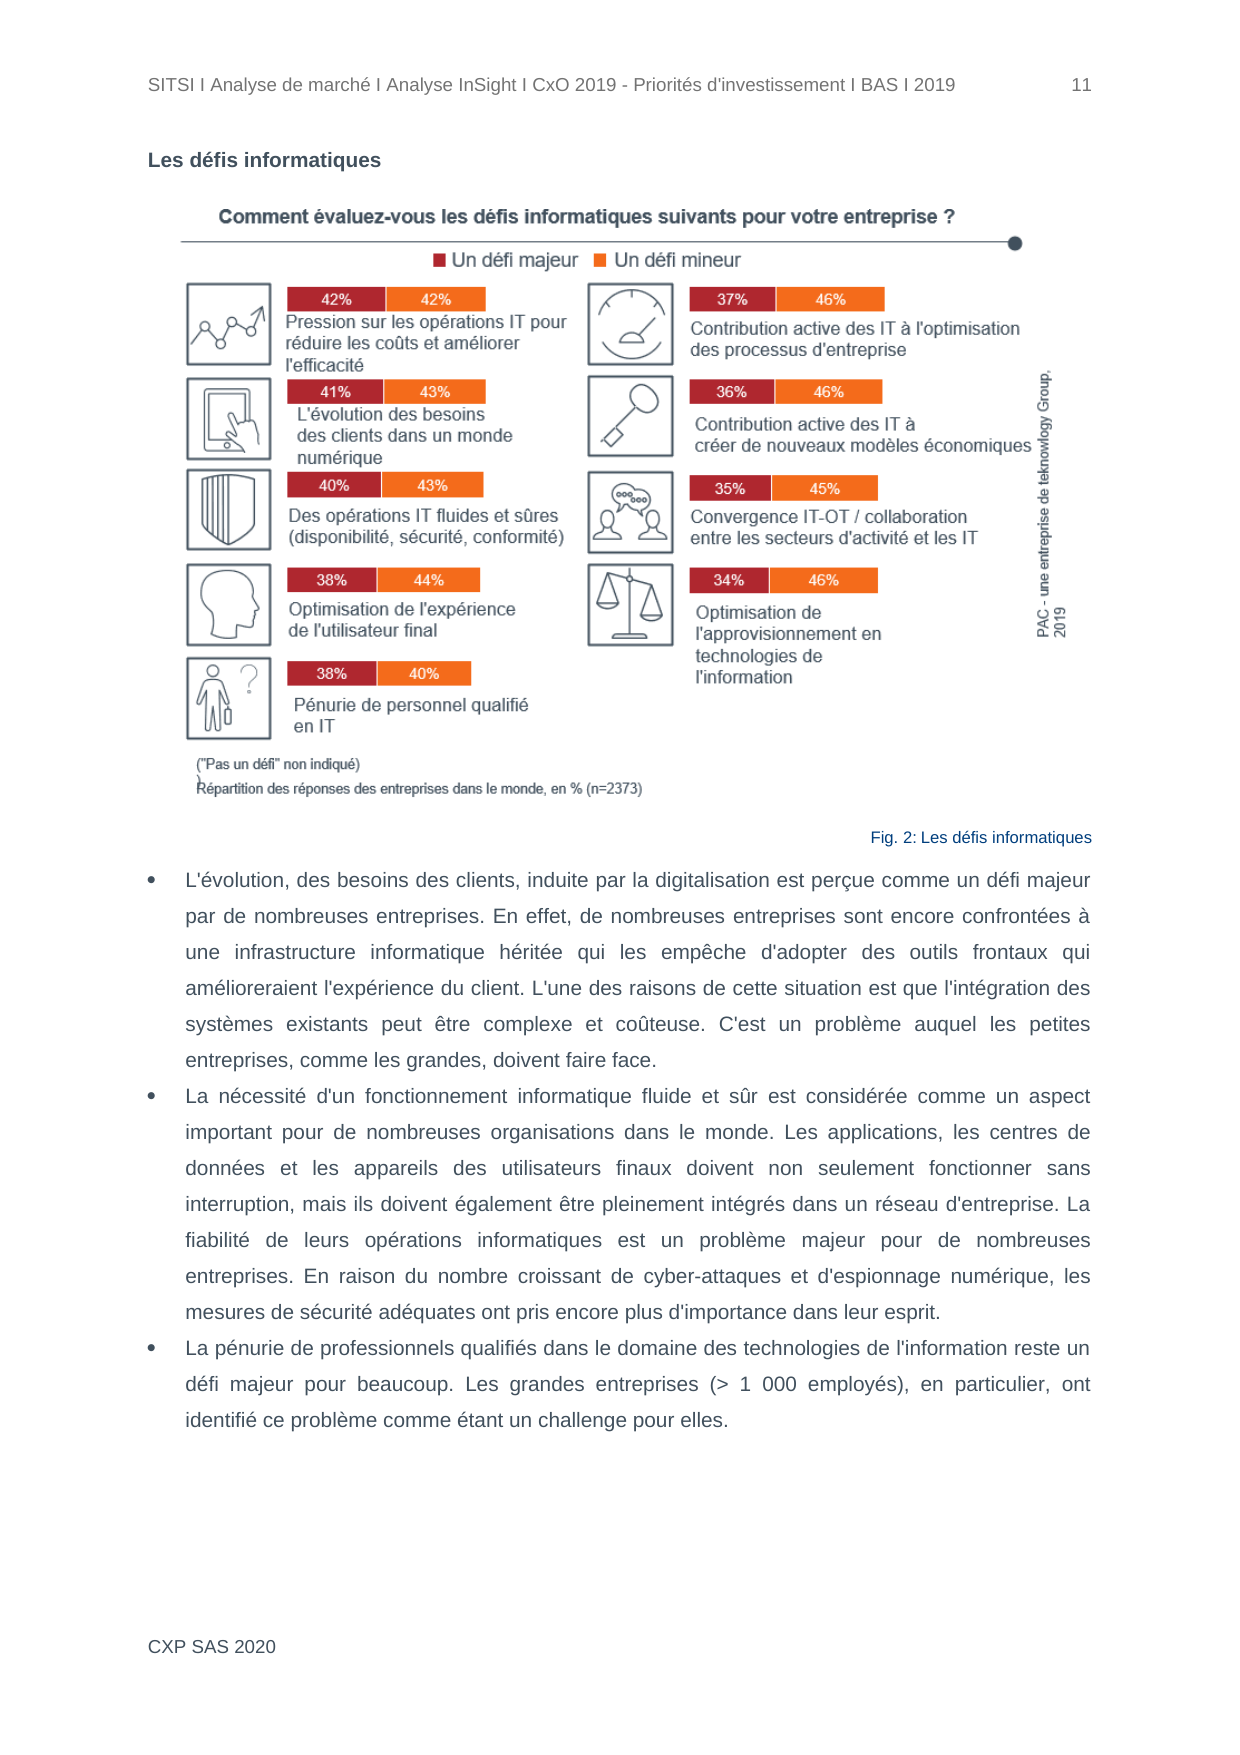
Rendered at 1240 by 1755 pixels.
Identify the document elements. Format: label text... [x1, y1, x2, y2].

title Les défis informatiques [148, 828, 1092, 847]
list La pénurie de professionnels qualifiés dans le domaine des technologies de l'information reste un défi majeur pour beaucoup. Les grandes entreprises (> 1 000 employés), en particulier, ont identifié ce problème comme étant un challenge pour elles. [148, 1336, 1092, 1431]
subtitle Les défis informatiques [148, 148, 1092, 172]
list L'évolution, des besoins des clients, induite par la digitalisation est perçue comme un défi majeur par de nombreuses entreprises. En effet, de nombreuses entreprises sont encore confrontées à une infrastructure informatique héritée qui les empêche d'adopter des outils frontaux qui amélioreraient l'expérience du client. L'une des raisons de cette situation est que l'intégration des systèmes existants peut être complexe et coûteuse. C'est un problème auquel les petites entreprises, comme les grandes, doivent faire face. [148, 868, 1092, 1072]
list La nécessité d'un fonctionnement informatique fluide et sûr est considérée comme un aspect important pour de nombreuses organisations dans le monde. Les applications, les centres de données et les appareils des utilisateurs finaux doivent non seulement fonctionner sans interruption, mais ils doivent également être pleinement intégrés dans un réseau d'entreprise. La fiabilité de leurs opérations informatiques est un problème majeur pour de nombreuses entreprises. En raison du nombre croissant de cyber-attaques et d'espionnage numérique, les mesures de sécurité adéquates ont pris encore plus d'importance dans leur esprit. [148, 1084, 1092, 1323]
